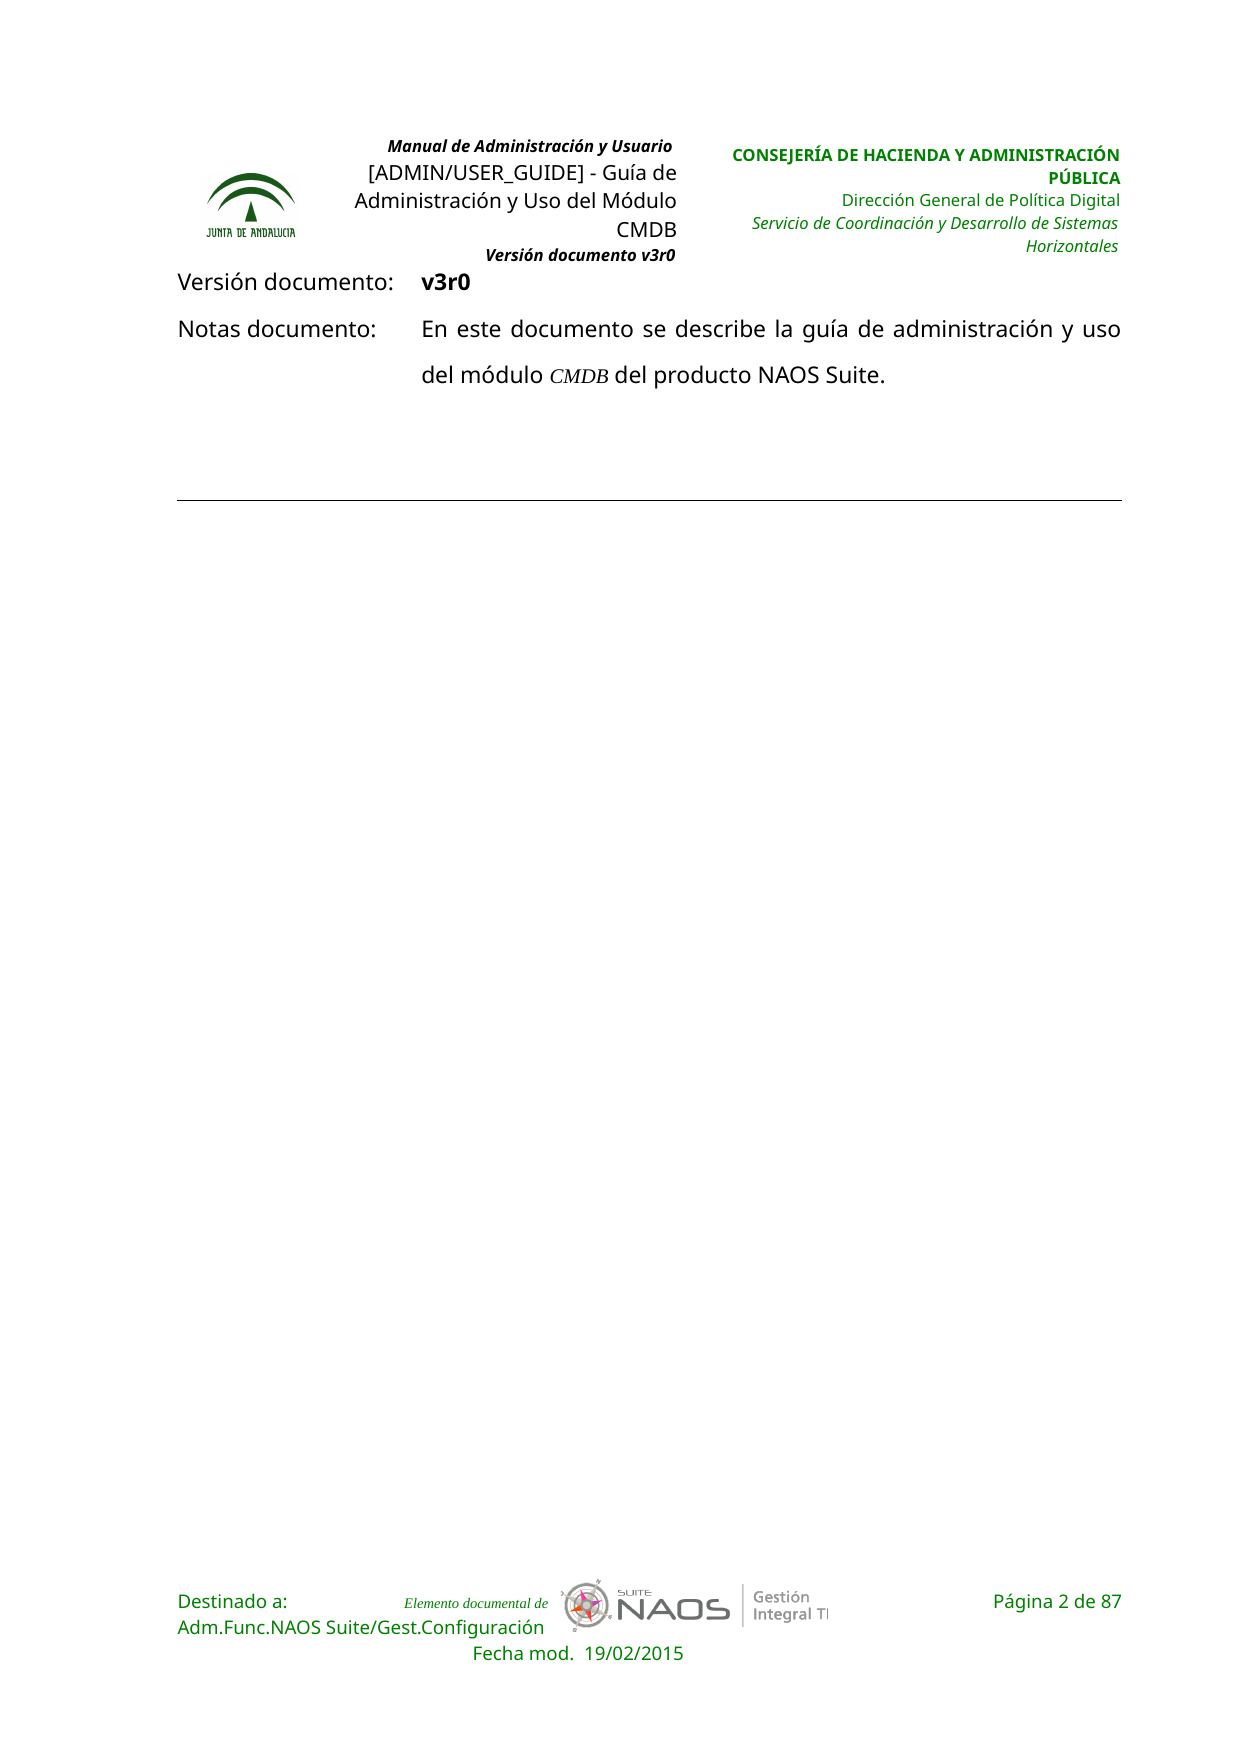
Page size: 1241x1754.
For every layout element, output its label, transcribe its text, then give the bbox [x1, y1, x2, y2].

text Versión documento: v3r0 [177, 266, 1122, 297]
picture [201, 173, 298, 241]
picture [560, 1579, 829, 1632]
text Notas documento: En este documento se describe la guía de administración y uso del módulo CMDB del producto NAOS Suite. [177, 313, 1122, 391]
